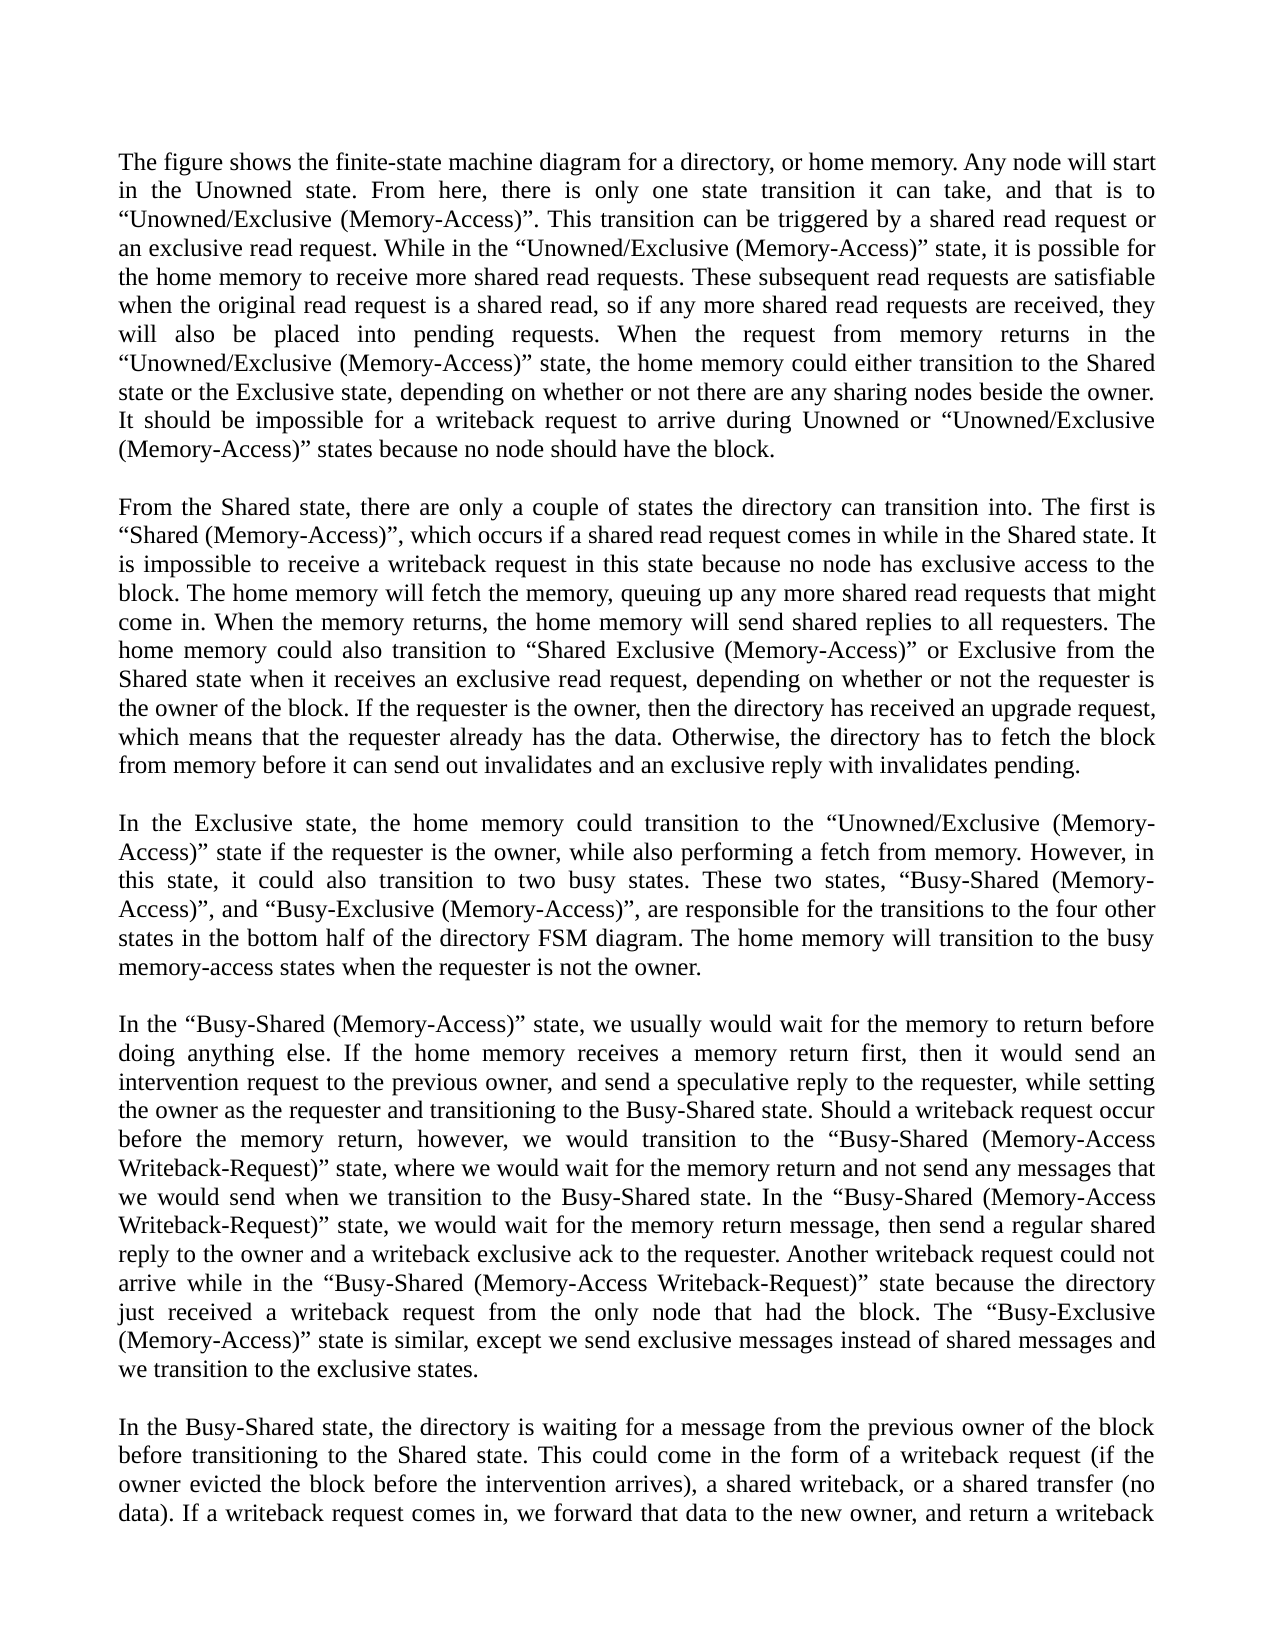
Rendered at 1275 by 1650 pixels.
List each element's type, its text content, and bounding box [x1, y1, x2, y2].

text In the “Busy-Shared (Memory-Access)” state, we usually would wait for the memory to return before doing anything else. If the home memory receives a memory return first, then it would send an intervention request to the previous owner, and send a speculative reply to the requester, while setting the owner as the requester and transitioning to the Busy-Shared state. Should a writeback request occur before the memory return, however, we would transition to the “Busy-Shared (Memory-Access Writeback-Request)” state, where we would wait for the memory return and not send any messages that we would send when we transition to the Busy-Shared state. In the “Busy-Shared (Memory-Access Writeback-Request)” state, we would wait for the memory return message, then send a regular shared reply to the owner and a writeback exclusive ack to the requester. Another writeback request could not arrive while in the “Busy-Shared (Memory-Access Writeback-Request)” state because the directory just received a writeback request from the only node that had the block. The “Busy-Exclusive (Memory-Access)” state is similar, except we send exclusive messages instead of shared messages and we transition to the exclusive states. [118, 1009, 1157, 1383]
text From the Shared state, there are only a couple of states the directory can transition into. The first is “Shared (Memory-Access)”, which occurs if a shared read request comes in while in the Shared state. It is impossible to receive a writeback request in this state because no node has exclusive access to the block. The home memory will fetch the memory, queuing up any more shared read requests that might come in. When the memory returns, the home memory will send shared replies to all requesters. The home memory could also transition to “Shared Exclusive (Memory-Access)” or Exclusive from the Shared state when it receives an exclusive read request, depending on whether or not the requester is the owner of the block. If the requester is the owner, then the directory has received an upgrade request, which means that the requester already has the data. Otherwise, the directory has to fetch the block from memory before it can send out invalidates and an exclusive reply with invalidates pending. [118, 492, 1157, 779]
text In the Busy-Shared state, the directory is waiting for a message from the previous owner of the block before transitioning to the Shared state. This could come in the form of a writeback request (if the owner evicted the block before the intervention arrives), a shared writeback, or a shared transfer (no data). If a writeback request comes in, we forward that data to the new owner, and return a writeback [118, 1412, 1157, 1527]
text In the Exclusive state, the home memory could transition to the “Unowned/Exclusive (Memory-Access)” state if the requester is the owner, while also performing a fetch from memory. However, in this state, it could also transition to two busy states. These two states, “Busy-Shared (Memory-Access)”, and “Busy-Exclusive (Memory-Access)”, are responsible for the transitions to the four other states in the bottom half of the directory FSM diagram. The home memory will transition to the busy memory-access states when the requester is not the owner. [118, 808, 1157, 981]
text The figure shows the finite-state machine diagram for a directory, or home memory. Any node will start in the Unowned state. From here, there is only one state transition it can take, and that is to “Unowned/Exclusive (Memory-Access)”. This transition can be triggered by a shared read request or an exclusive read request. While in the “Unowned/Exclusive (Memory-Access)” state, it is possible for the home memory to receive more shared read requests. These subsequent read requests are satisfiable when the original read request is a shared read, so if any more shared read requests are received, they will also be placed into pending requests. When the request from memory returns in the “Unowned/Exclusive (Memory-Access)” state, the home memory could either transition to the Shared state or the Exclusive state, depending on whether or not there are any sharing nodes beside the owner. It should be impossible for a writeback request to arrive during Unowned or “Unowned/Exclusive (Memory-Access)” states because no node should have the block. [118, 147, 1157, 463]
